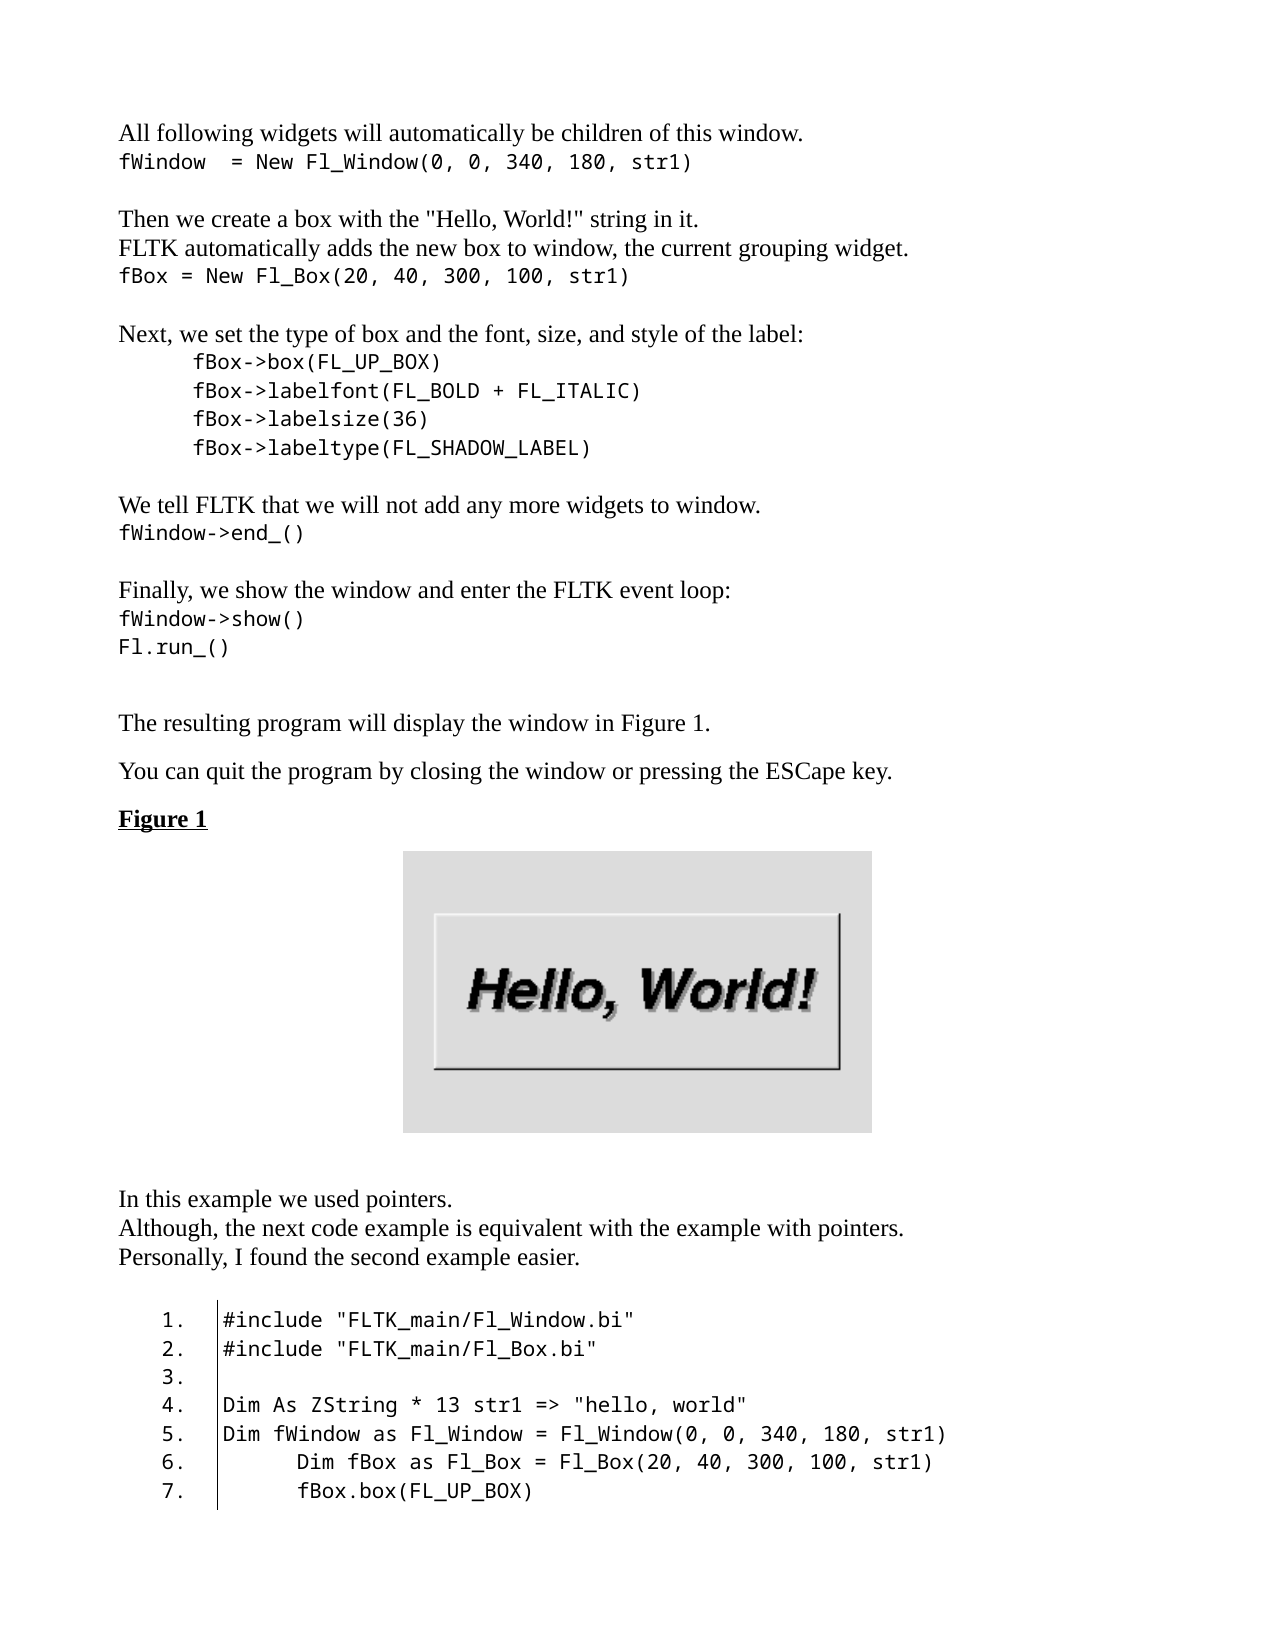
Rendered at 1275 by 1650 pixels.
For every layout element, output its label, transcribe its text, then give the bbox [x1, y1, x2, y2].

text Figure 1 [118, 804, 1157, 832]
text fWindow->show() [118, 604, 1157, 632]
text Personally, I found the second example easier. [118, 1242, 1157, 1271]
text fBox->labeltype(FL_SHADOW_LABEL) [118, 433, 1157, 461]
text fBox = New Fl_Box(20, 40, 300, 100, str1) [118, 262, 1157, 290]
text Then we create a box with the "Hello, World!" string in it. [118, 204, 1157, 233]
text We tell FLTK that we will not add any more widgets to window. [118, 490, 1157, 518]
text fBox->box(FL_UP_BOX) [118, 347, 1157, 376]
text You can quit the program by closing the window or pressing the ESCape key. [118, 756, 1157, 785]
text The resulting program will display the window in Figure 1. [118, 708, 1157, 737]
text Although, the next code example is equivalent with the example with pointers. [118, 1213, 1157, 1242]
table_header #include "FLTK_main/Fl_Window.bi" #include "FLTK_main/Fl_Box.bi" Dim As ZString * 13 str1 => "hello, world" Dim fWindow as Fl_Window = Fl_Window(0, 0, 340, 180, str1) Dim fBox as Fl_Box = Fl_Box(20, 40, 300, 100, str1) fBox.box(FL_UP_BOX) [218, 1300, 1157, 1510]
text Finally, we show the window and enter the FLTK event loop: [118, 575, 1157, 604]
table_header [118, 1300, 217, 1510]
text fWindow = New Fl_Window(0, 0, 340, 180, str1) [118, 147, 1157, 175]
text fWindow->end_() [118, 518, 1157, 547]
text Fl.run_() [118, 632, 1157, 661]
text All following widgets will automatically be children of this window. [118, 118, 1157, 147]
text fBox->labelfont(FL_BOLD + FL_ITALIC) [118, 376, 1157, 404]
text fBox->labelsize(36) [118, 404, 1157, 433]
text Next, we set the type of box and the font, size, and style of the label: [118, 319, 1157, 347]
text FLTK automatically adds the new box to window, the current grouping widget. [118, 233, 1157, 262]
text In this example we used pointers. [118, 1184, 1157, 1213]
picture [403, 851, 872, 1133]
